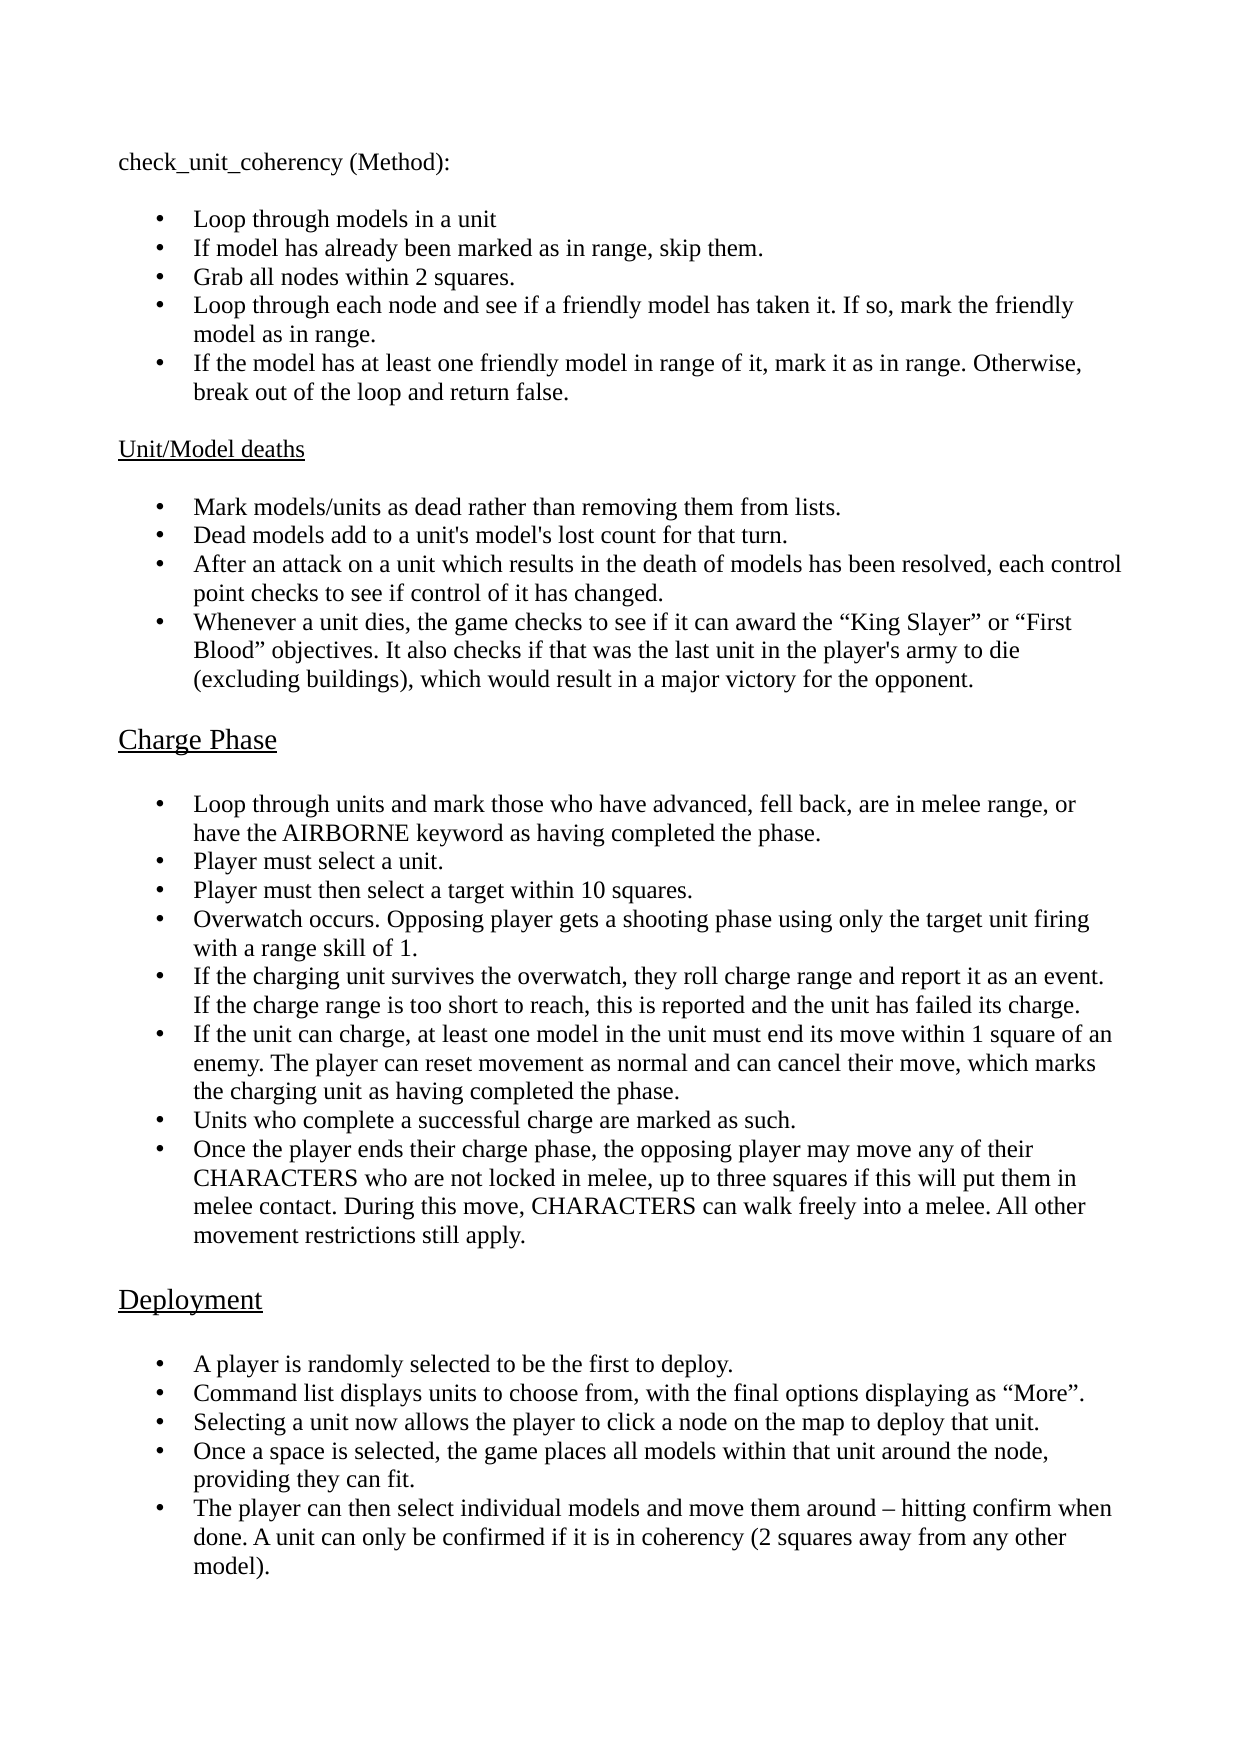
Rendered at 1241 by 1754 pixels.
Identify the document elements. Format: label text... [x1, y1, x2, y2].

list Overwatch occurs. Opposing player gets a shooting phase using only the target unit firing with a range skill of 1. [156, 904, 1122, 961]
text Unit/Model deaths [118, 434, 1122, 463]
list Loop through units and mark those who have advanced, fell back, are in melee range, or have the AIRBORNE keyword as having completed the phase. [156, 789, 1122, 846]
list If the model has at least one friendly model in range of it, mark it as in range. Otherwise, break out of the loop and return false. [156, 348, 1122, 406]
list If the unit can charge, at least one model in the unit must end its move within 1 square of an enemy. The player can reset movement as normal and can cancel their move, which marks the charging unit as having completed the phase. [156, 1019, 1122, 1105]
list Loop through models in a unit [156, 204, 1122, 233]
list Once a space is selected, the game places all models within that unit around the node, providing they can fit. [156, 1436, 1122, 1493]
list Mark models/units as dead rather than removing them from lists. [156, 492, 1122, 521]
list Loop through each node and see if a friendly model has taken it. If so, mark the friendly model as in range. [156, 291, 1122, 348]
text check_unit_coherency (Method): [118, 147, 1122, 176]
list Command list displays units to choose from, with the final options displaying as “More”. [156, 1378, 1122, 1407]
list Once the player ends their charge phase, the opposing player may move any of their CHARACTERS who are not locked in melee, up to three squares if this will put them in melee contact. During this move, CHARACTERS can walk freely into a melee. All other movement restrictions still apply. [156, 1134, 1122, 1249]
list After an attack on a unit which results in the death of models has been resolved, each control point checks to see if control of it has changed. [156, 549, 1122, 607]
text Deployment [118, 1282, 1122, 1316]
list The player can then select individual models and move them around – hitting confirm when done. A unit can only be confirmed if it is in coherency (2 squares away from any other model). [156, 1493, 1122, 1579]
list If the charging unit survives the overwatch, they roll charge range and report it as an event. If the charge range is too short to reach, this is reported and the unit has failed its charge. [156, 961, 1122, 1019]
list Selecting a unit now allows the player to click a node on the map to deploy that unit. [156, 1407, 1122, 1436]
list Whenever a unit dies, the game checks to see if it can award the “King Slayer” or “First Blood” objectives. It also checks if that was the last unit in the player's army to die (excluding buildings), which would result in a major victory for the opponent. [156, 607, 1122, 693]
list Player must then select a target within 10 squares. [156, 875, 1122, 904]
list Grab all nodes within 2 squares. [156, 262, 1122, 291]
list If model has already been marked as in range, skip them. [156, 233, 1122, 262]
list Units who complete a successful charge are marked as such. [156, 1105, 1122, 1134]
list A player is randomly selected to be the first to deploy. [156, 1349, 1122, 1378]
text Charge Phase [118, 722, 1122, 755]
list Dead models add to a unit's model's lost count for that turn. [156, 521, 1122, 549]
list Player must select a unit. [156, 846, 1122, 875]
